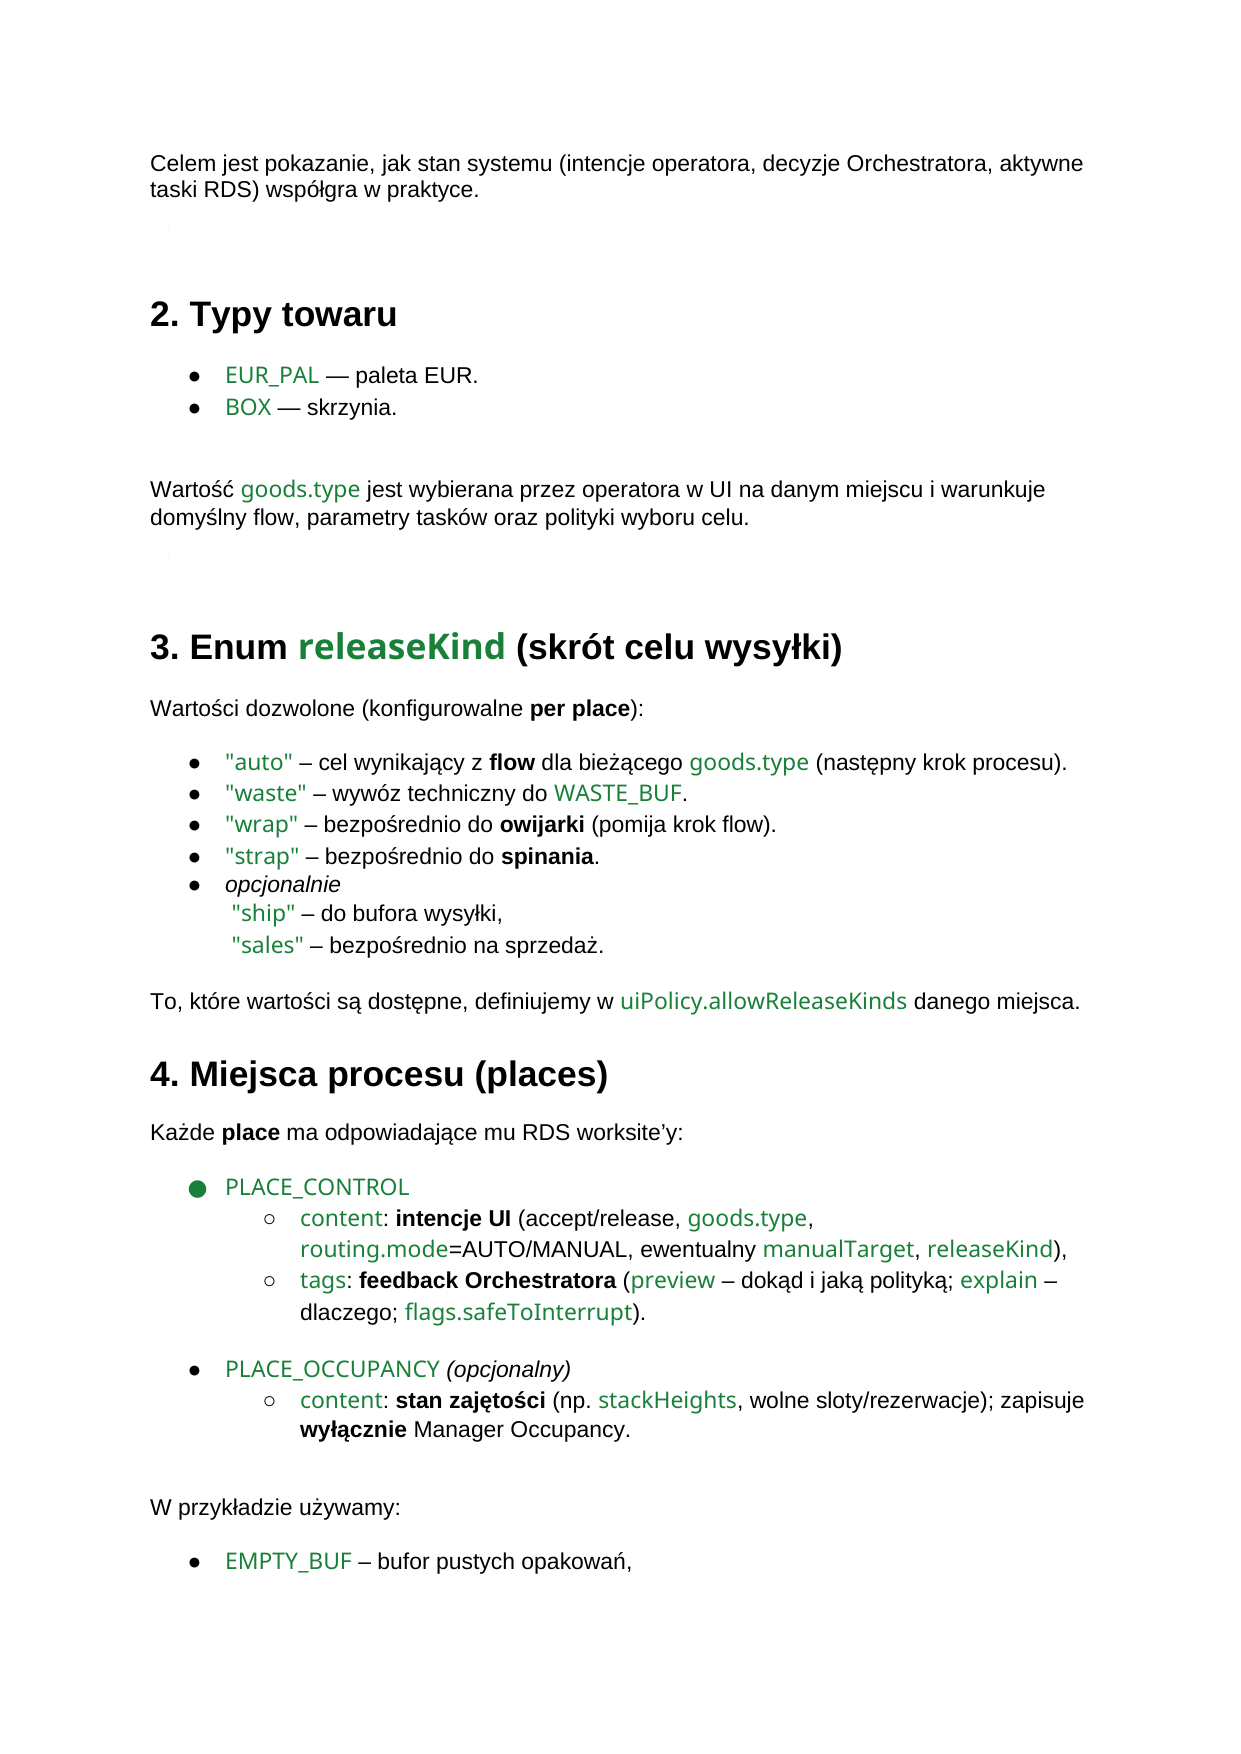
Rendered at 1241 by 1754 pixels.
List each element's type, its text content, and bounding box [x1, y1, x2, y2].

list PLACE_OCCUPANCY (opcjonalny) [187, 1353, 1090, 1384]
text Każde place ma odpowiadające mu RDS worksite’y: [150, 1119, 1090, 1146]
text Wartości dozwolone (konfigurowalne per place): [150, 694, 1090, 721]
text W przykładzie używamy: [150, 1493, 1090, 1520]
subtitle 4. Miejsca procesu (places) [150, 1053, 1090, 1094]
list content: stan zajętości (np. stackHeights, wolne sloty/rezerwacje); zapisuje wyłącznie Manager Occupancy. [262, 1384, 1090, 1468]
subtitle 2. Typy towaru [150, 293, 1090, 334]
list BOX — skrzynia. [187, 390, 1090, 448]
list EMPTY_BUF – bufor pustych opakowań, [187, 1545, 1090, 1576]
text Celem jest pokazanie, jak stan systemu (intencje operatora, decyzje Orchestratora, aktywne taski RDS) współgra w praktyce. [150, 150, 1090, 203]
subtitle 3. Enum releaseKind (skrót celu wysyłki) [150, 621, 1090, 669]
list opcjonalnie "ship" – do bufora wysyłki, "sales" – bezpośrednio na sprzedaż. [187, 871, 1090, 960]
list "wrap" – bezpośrednio do owijarki (pomija krok flow). [187, 808, 1090, 840]
list tags: feedback Orchestratora (preview – dokąd i jaką polityką; explain – dlaczego; flags.safeToInterrupt). [262, 1264, 1090, 1353]
list PLACE_CONTROL [187, 1171, 1090, 1202]
text Wartość goods.type jest wybierana przez operatora w UI na danym miejscu i warunkuje domyślny flow, parametry tasków oraz polityki wyboru celu. [150, 473, 1090, 531]
list EUR_PAL — paleta EUR. [187, 359, 1090, 390]
list content: intencje UI (accept/release, goods.type, routing.mode=AUTO/MANUAL, ewentualny manualTarget, releaseKind), [262, 1202, 1090, 1264]
list "waste" – wywóz techniczny do WASTE_BUF. [187, 777, 1090, 808]
text To, które wartości są dostępne, definiujemy w uiPolicy.allowReleaseKinds danego miejsca. [150, 985, 1090, 1016]
list "auto" – cel wynikający z flow dla bieżącego goods.type (następny krok procesu). [187, 746, 1090, 777]
list "strap" – bezpośrednio do spinania. [187, 840, 1090, 871]
